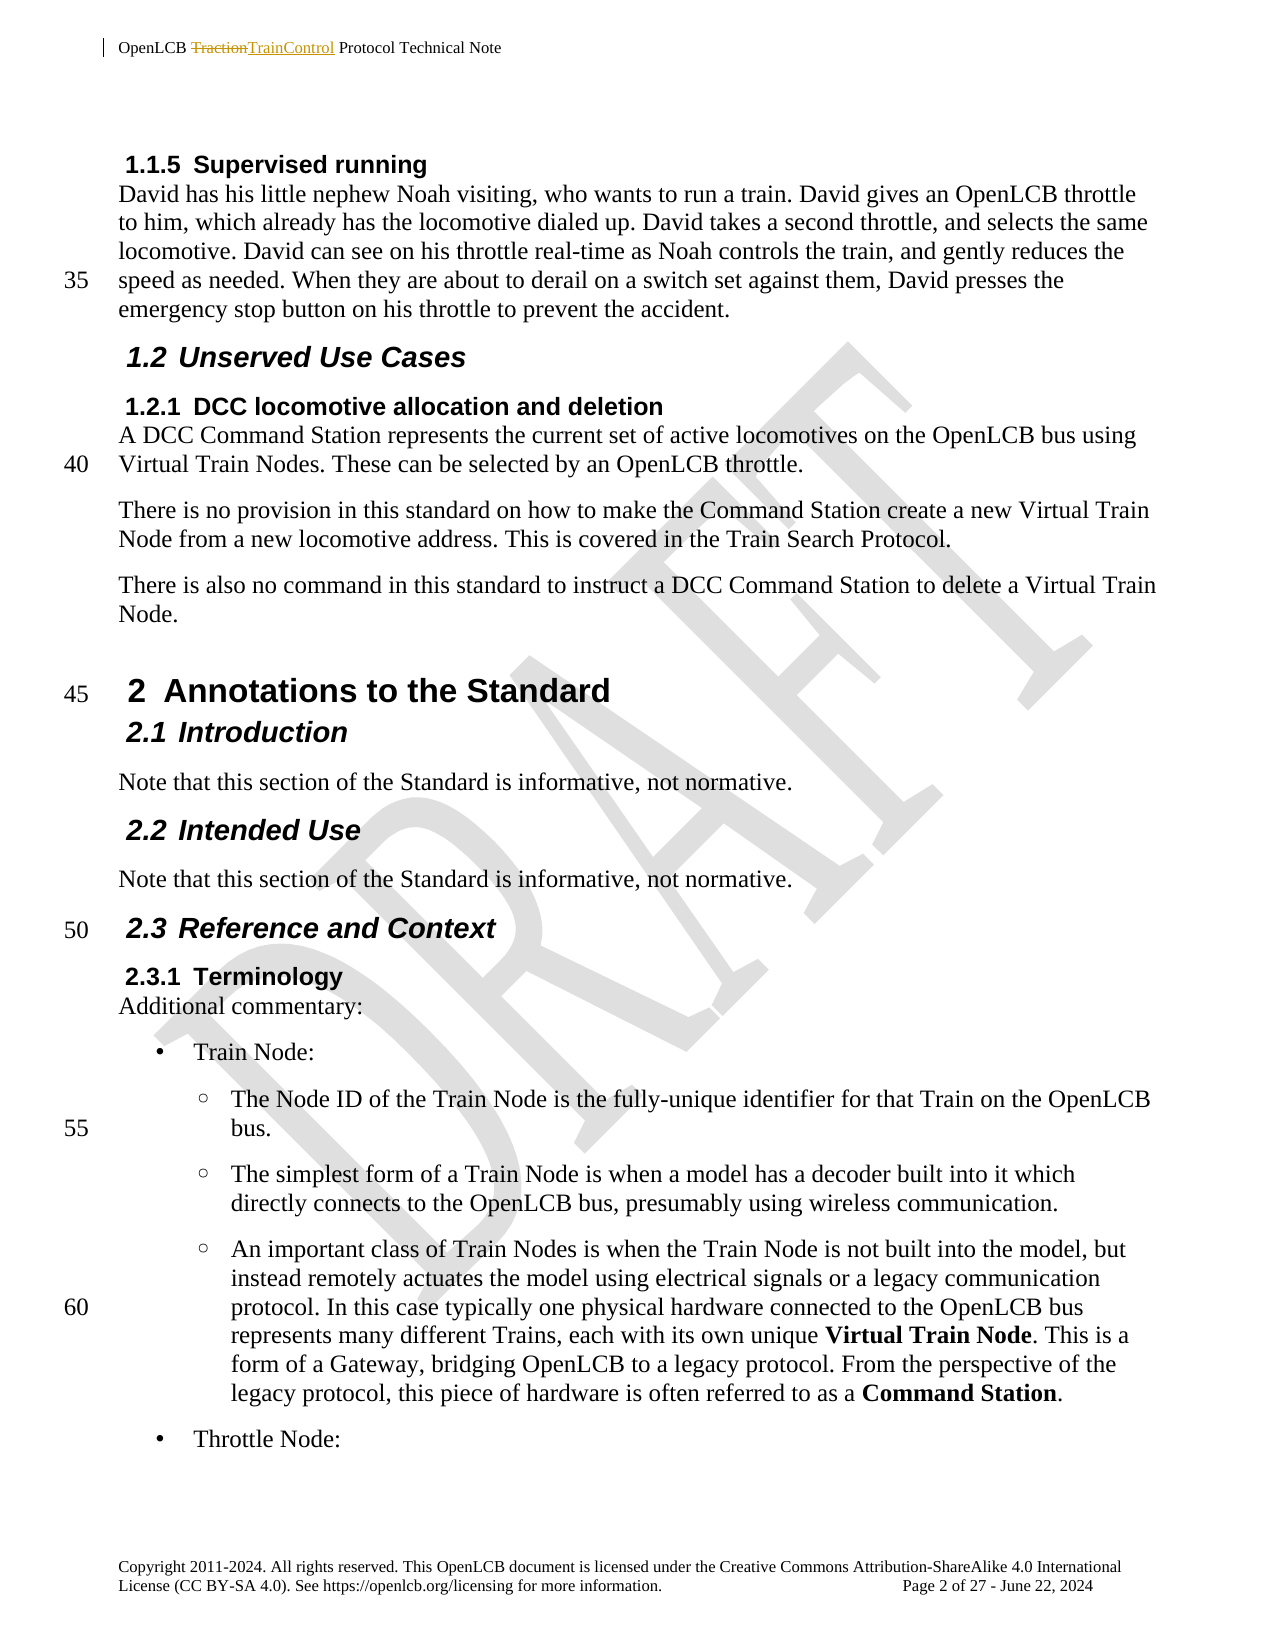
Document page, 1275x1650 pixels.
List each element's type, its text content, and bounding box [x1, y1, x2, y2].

text There is no provision in this standard on how to make the Command Station create a new Virtual Train Node from a new locomotive address. This is covered in the Train Search Protocol. [674, 495, 914, 553]
list The Node ID of the Train Node is the fully-unique identifier for that Train on the OpenLCB bus. [478, 1084, 584, 1141]
text Additional commentary: [387, 991, 483, 1020]
text Note that this section of the Standard is informative, not normative. [675, 864, 816, 893]
subtitle Reference and Context [692, 911, 1157, 944]
text A DCC Command Station represents the current set of active locomotives on the OpenLCB bus using Virtual Train Nodes. These can be selected by an OpenLCB throttle. [118, 420, 768, 478]
text There is no provision in this standard on how to make the Command Station create a new Virtual Train Node from a new locomotive address. This is covered in the Train Search Protocol. [118, 495, 693, 553]
subtitle Terminology [508, 972, 564, 991]
subtitle Intended Use [118, 813, 375, 847]
text Additional commentary: [637, 991, 1157, 1020]
subtitle Terminology [345, 962, 454, 991]
subtitle Terminology [749, 962, 1157, 991]
text Note that this section of the Standard is informative, not normative. [592, 767, 682, 796]
text Note that this section of the Standard is informative, not normative. [516, 864, 658, 893]
text David has his little nephew Noah visiting, who wants to run a train. David gives an OpenLCB throttle to him, which already has the locomotive dialed up. David takes a second throttle, and selects the same locomotive. David can see on his throttle real-time as Noah controls the train, and gently reduces the speed as needed. When they are about to derail on a switch set against them, David presses the emergency stop button on his throttle to prevent the accident. [118, 179, 1157, 322]
subtitle [621, 716, 809, 749]
subtitle [815, 391, 1157, 420]
text There is no provision in this standard on how to make the Command Station create a new Virtual Train Node from a new locomotive address. This is covered in the Train Search Protocol. [899, 495, 1157, 553]
list The simplest form of a Train Node is when a model has a decoder built into it which directly connects to the OpenLCB bus, presumably using wireless communication. [355, 1159, 494, 1217]
list Train Node: [437, 1037, 529, 1066]
subtitle Annotations to the Standard [1031, 671, 1157, 709]
text Note that this section of the Standard is informative, not normative. [370, 864, 499, 893]
text There is also no command in this standard to instruct a DCC Command Station to delete a Virtual Train Node. [118, 571, 688, 628]
list Throttle Node: [156, 1424, 1157, 1453]
subtitle [624, 813, 696, 847]
subtitle Annotations to the Standard [798, 671, 1033, 709]
subtitle Terminology [468, 962, 497, 977]
subtitle Introduction [118, 716, 559, 749]
subtitle DCC locomotive allocation and deletion [118, 391, 797, 420]
subtitle Terminology [237, 977, 326, 991]
list Train Node: [156, 1037, 219, 1066]
subtitle [819, 716, 1157, 749]
list An important class of Train Nodes is when the Train Node is not built into the model, but instead remotely actuates the model using electrical signals or a legacy communication protocol. In this case typically one physical hardware connected to the OpenLCB bus represents many different Trains, each with its own unique Virtual Train Node. This is a form of a Gateway, bridging OpenLCB to a legacy protocol. From the perspective of the legacy protocol, this piece of hardware is often referred to as a Command Station. [193, 1234, 1157, 1407]
text A DCC Command Station represents the current set of active locomotives on the OpenLCB bus using Virtual Train Nodes. These can be selected by an OpenLCB throttle. [757, 433, 839, 478]
text Additional commentary: [502, 991, 621, 1020]
subtitle Annotations to the Standard [555, 671, 769, 709]
list The Node ID of the Train Node is the fully-unique identifier for that Train on the OpenLCB bus. [193, 1084, 294, 1141]
list The simplest form of a Train Node is when a model has a decoder built into it which directly connects to the OpenLCB bus, presumably using wireless communication. [193, 1159, 370, 1217]
subtitle Annotations to the Standard [118, 671, 532, 709]
subtitle [556, 716, 614, 749]
list Train Node: [543, 1037, 1157, 1066]
list Train Node: [233, 1037, 419, 1066]
text Additional commentary: [118, 991, 196, 1020]
subtitle [380, 828, 455, 847]
text There is also no command in this standard to instruct a DCC Command Station to delete a Virtual Train Node. [975, 571, 1157, 628]
subtitle [702, 825, 756, 847]
text Additional commentary: [211, 991, 370, 1020]
list The Node ID of the Train Node is the fully-unique identifier for that Train on the OpenLCB bus. [599, 1084, 1157, 1141]
text Note that this section of the Standard is informative, not normative. [870, 767, 1157, 796]
text Note that this section of the Standard is informative, not normative. [118, 767, 592, 796]
subtitle Reference and Context [118, 911, 407, 944]
subtitle [893, 813, 1157, 847]
subtitle Terminology [577, 962, 721, 991]
subtitle Supervised running [118, 150, 1157, 179]
text Note that this section of the Standard is informative, not normative. [696, 767, 856, 796]
list The simplest form of a Train Node is when a model has a decoder built into it which directly connects to the OpenLCB bus, presumably using wireless communication. [516, 1159, 1157, 1217]
text Note that this section of the Standard is informative, not normative. [847, 864, 1157, 893]
text A DCC Command Station represents the current set of active locomotives on the OpenLCB bus using Virtual Train Nodes. These can be selected by an OpenLCB throttle. [824, 420, 1157, 478]
subtitle Terminology [118, 962, 227, 991]
subtitle Unserved Use Cases [118, 340, 1157, 374]
subtitle [764, 813, 882, 847]
subtitle [463, 813, 627, 847]
subtitle Reference and Context [417, 911, 515, 944]
list The Node ID of the Train Node is the fully-unique identifier for that Train on the OpenLCB bus. [280, 1084, 478, 1141]
text Note that this section of the Standard is informative, not normative. [118, 864, 356, 893]
subtitle Reference and Context [540, 911, 694, 944]
text There is also no command in this standard to instruct a DCC Command Station to delete a Virtual Train Node. [674, 571, 989, 628]
